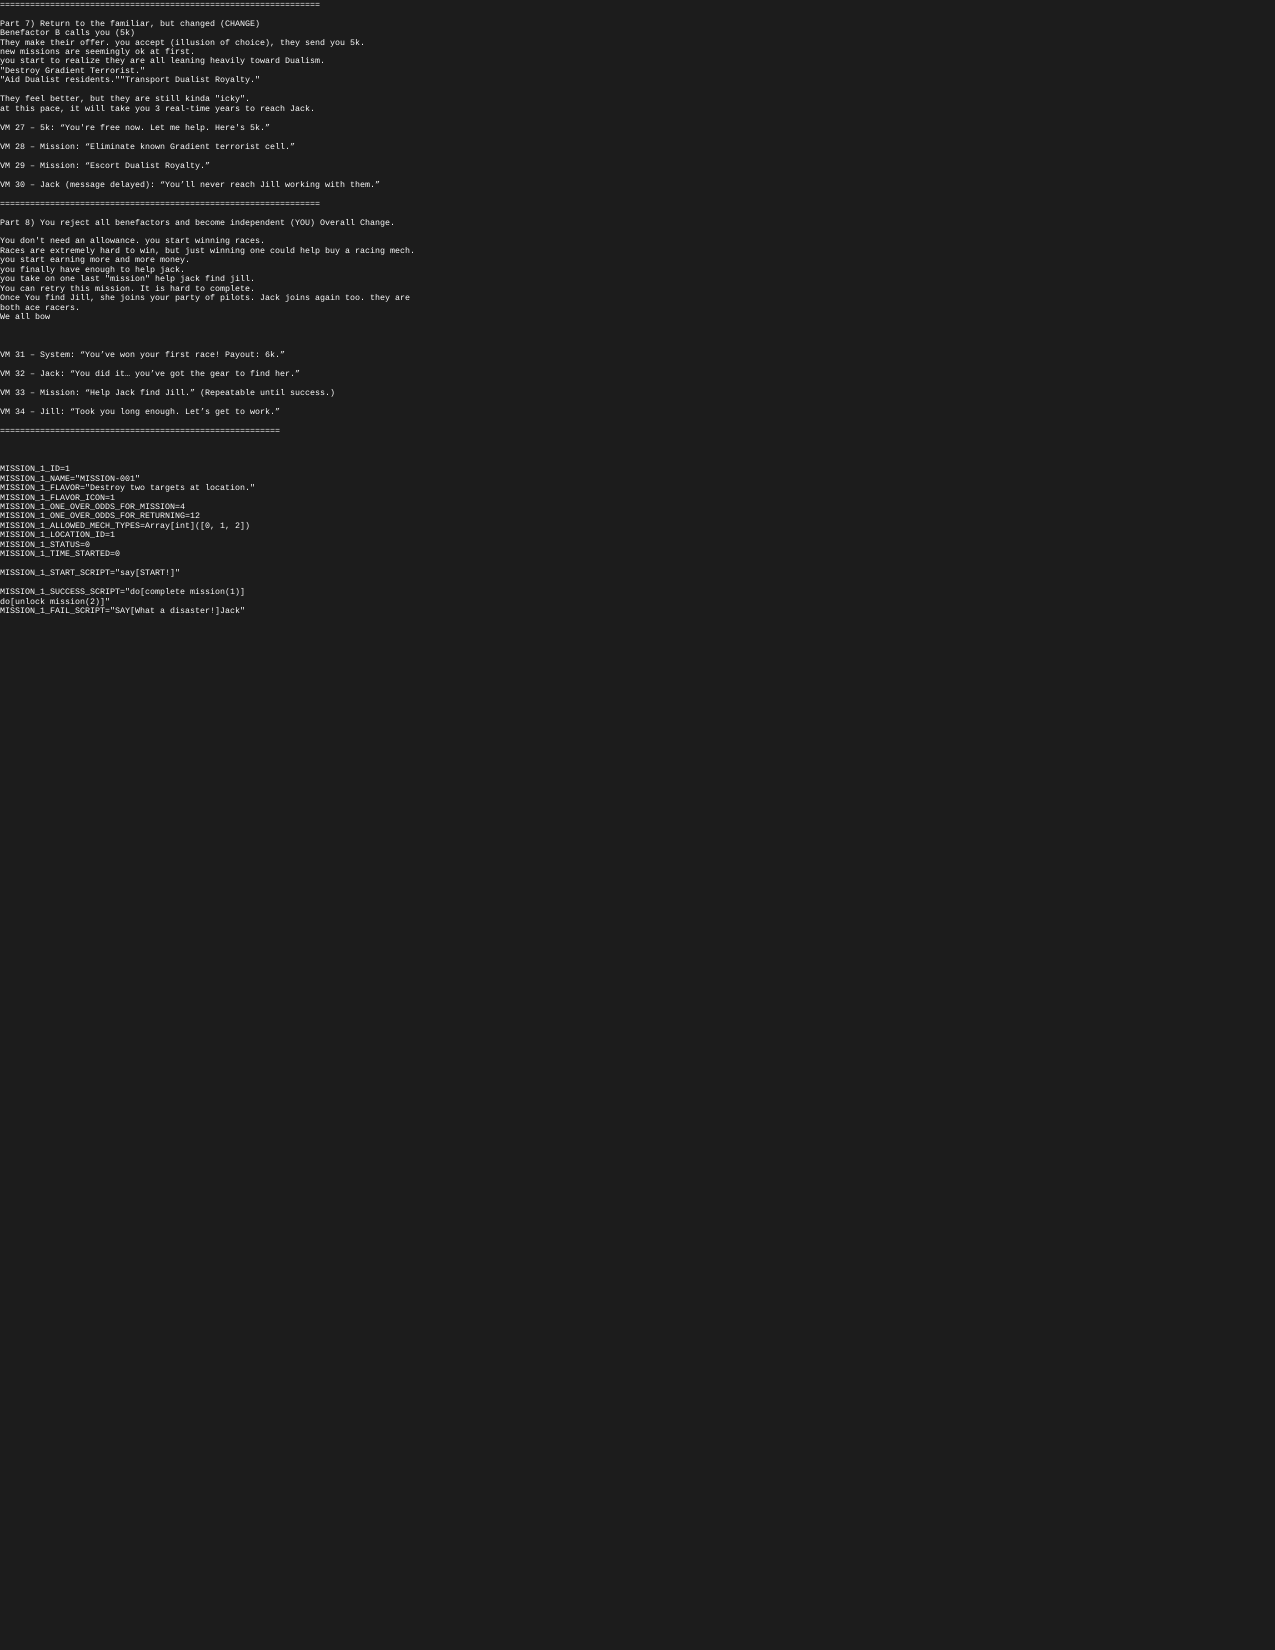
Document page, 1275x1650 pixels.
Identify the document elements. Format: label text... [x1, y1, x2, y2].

text MISSION_1_FAIL_SCRIPT="SAY[What a disaster!]Jack" [0, 607, 425, 616]
text new missions are seemingly ok at first. [0, 47, 425, 57]
text you start earning more and more money. [0, 256, 425, 265]
text MISSION_1_NAME="MISSION-001" [0, 474, 425, 483]
text "Destroy Gradient Terrorist." [0, 66, 425, 76]
text MISSION_1_ONE_OVER_ODDS_FOR_MISSION=4 [0, 502, 425, 512]
text ================================================================ [0, 199, 425, 208]
text at this pace, it will take you 3 real-time years to reach Jack. [0, 104, 425, 114]
text VM 28 – Mission: “Eliminate known Gradient terrorist cell.” [0, 142, 425, 152]
text MISSION_1_ALLOWED_MECH_TYPES=Array[int]([0, 1, 2]) [0, 521, 425, 531]
text You don't need an allowance. you start winning races. [0, 237, 425, 246]
text you take on one last "mission" help jack find jill. [0, 275, 425, 284]
text MISSION_1_FLAVOR="Destroy two targets at location." [0, 483, 425, 493]
text MISSION_1_TIME_STARTED=0 [0, 550, 425, 559]
text We all bow [0, 313, 425, 322]
text MISSION_1_ID=1 [0, 464, 425, 474]
text VM 31 – System: “You’ve won your first race! Payout: 6k.” [0, 351, 425, 360]
text Part 8) You reject all benefactors and become independent (YOU) Overall Change. [0, 218, 425, 227]
text "Aid Dualist residents.""Transport Dualist Royalty." [0, 76, 425, 85]
text do[unlock mission(2)]" [0, 597, 425, 607]
text VM 29 – Mission: “Escort Dualist Royalty.” [0, 161, 425, 171]
text MISSION_1_FLAVOR_ICON=1 [0, 493, 425, 502]
text MISSION_1_LOCATION_ID=1 [0, 531, 425, 540]
text you finally have enough to help jack. [0, 265, 425, 275]
text VM 32 – Jack: “You did it… you’ve got the gear to find her.” [0, 370, 425, 379]
text you start to realize they are all leaning heavily toward Dualism. [0, 57, 425, 66]
text ================================================================ [0, 0, 425, 9]
text MISSION_1_STATUS=0 [0, 540, 425, 550]
text MISSION_1_START_SCRIPT="say[START!]" [0, 569, 425, 578]
text ======================================================== [0, 427, 425, 436]
text VM 27 – 5k: “You're free now. Let me help. Here's 5k.” [0, 123, 425, 133]
text They make their offer. you accept (illusion of choice), they send you 5k. [0, 38, 425, 47]
text VM 30 – Jack (message delayed): “You’ll never reach Jill working with them.” [0, 180, 425, 189]
text You can retry this mission. It is hard to complete. [0, 284, 425, 294]
text Races are extremely hard to win, but just winning one could help buy a racing mech. [0, 246, 425, 256]
text Benefactor B calls you (5k) [0, 28, 425, 38]
text MISSION_1_ONE_OVER_ODDS_FOR_RETURNING=12 [0, 512, 425, 521]
text VM 34 – Jill: “Took you long enough. Let’s get to work.” [0, 408, 425, 417]
text MISSION_1_SUCCESS_SCRIPT="do[complete mission(1)] [0, 588, 425, 597]
text They feel better, but they are still kinda "icky". [0, 95, 425, 104]
text Once You find Jill, she joins your party of pilots. Jack joins again too. they are both ace racers. [0, 294, 425, 313]
text Part 7) Return to the familiar, but changed (CHANGE) [0, 19, 425, 28]
text VM 33 – Mission: “Help Jack find Jill.” (Repeatable until success.) [0, 389, 425, 398]
